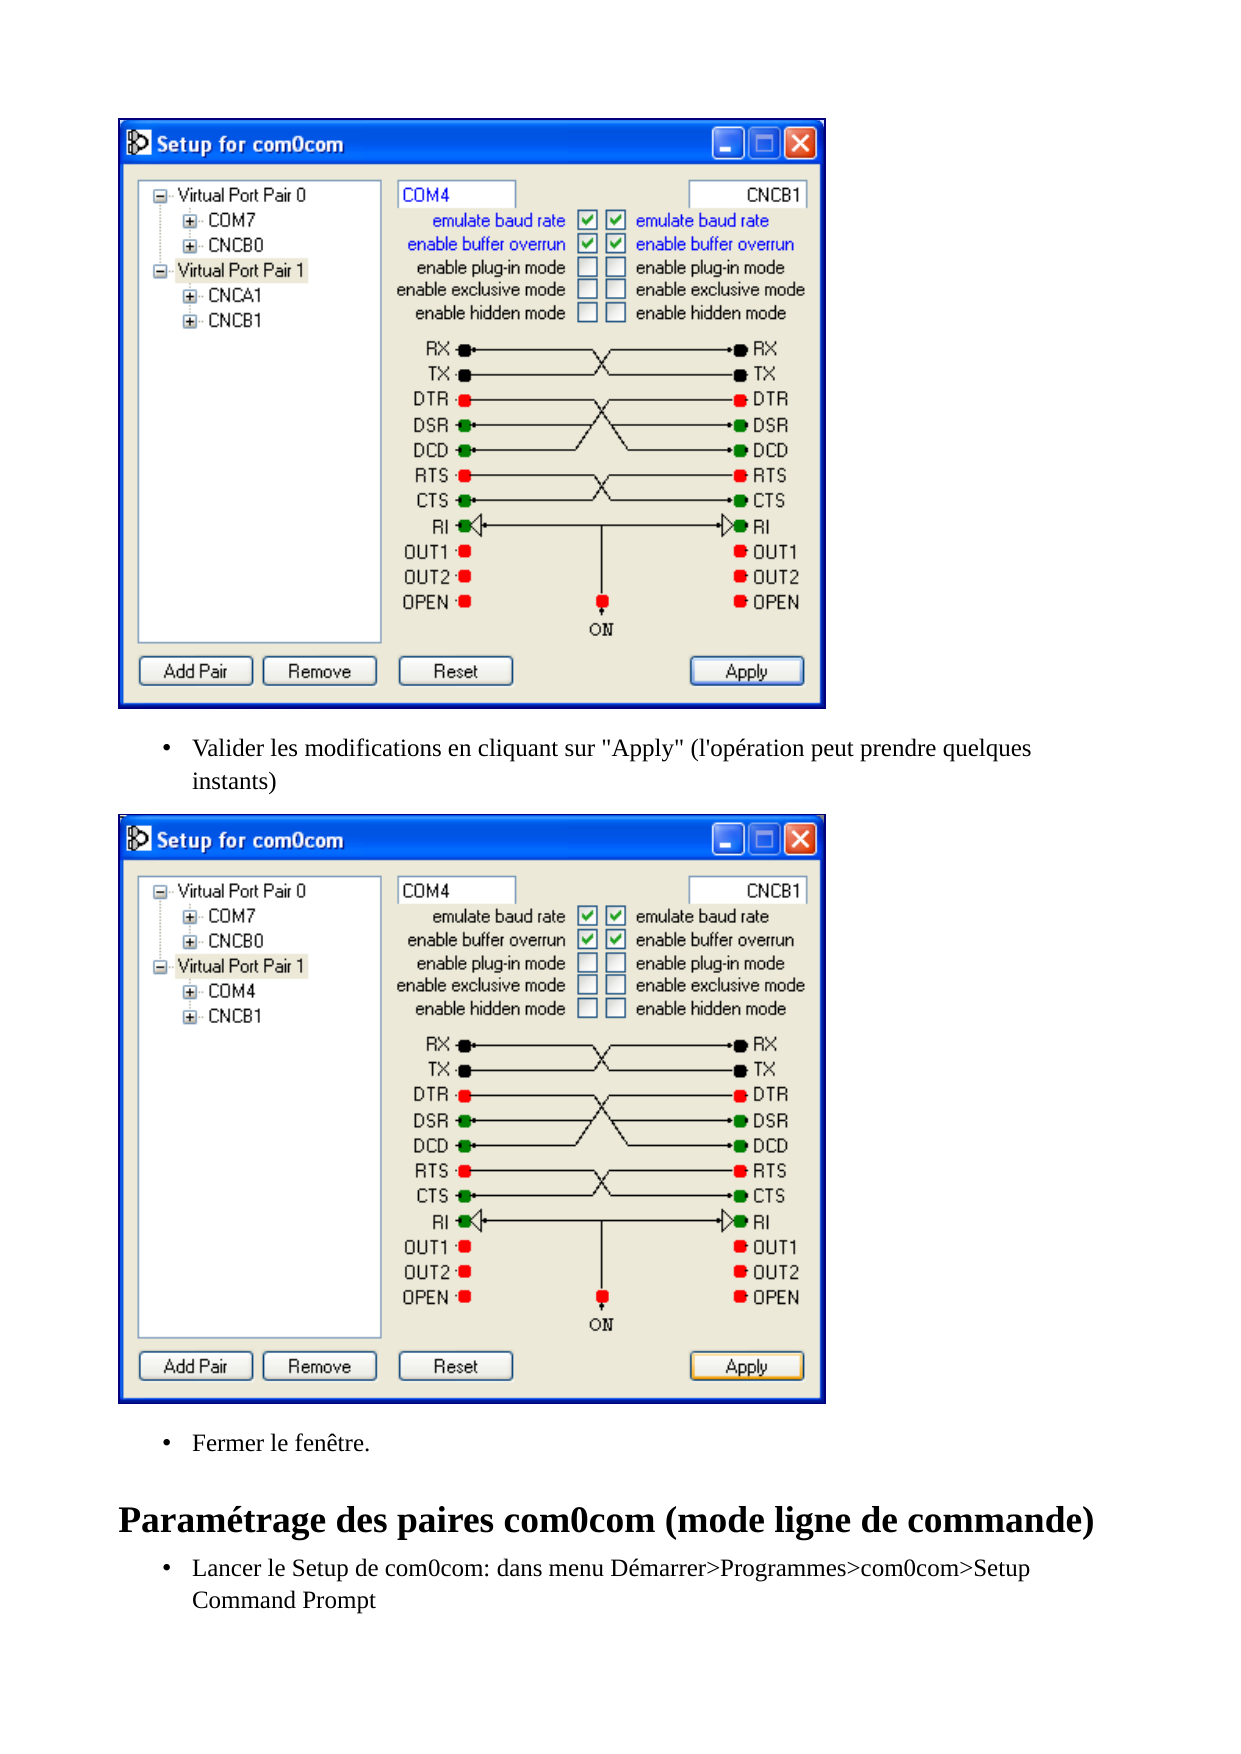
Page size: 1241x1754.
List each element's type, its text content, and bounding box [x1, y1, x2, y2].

list Lancer le Setup de com0com: dans menu Démarrer>Programmes>com0com>Setup Command Prompt [162, 1553, 1122, 1614]
subtitle Paramétrage des paires com0com (mode ligne de commande) [118, 1497, 1122, 1540]
list Fermer le fenêtre. [162, 1428, 1122, 1457]
picture [120, 815, 824, 1403]
list Valider les modifications en cliquant sur "Apply" (l'opération peut prendre quelques instants) [162, 733, 1122, 795]
picture [120, 120, 824, 707]
